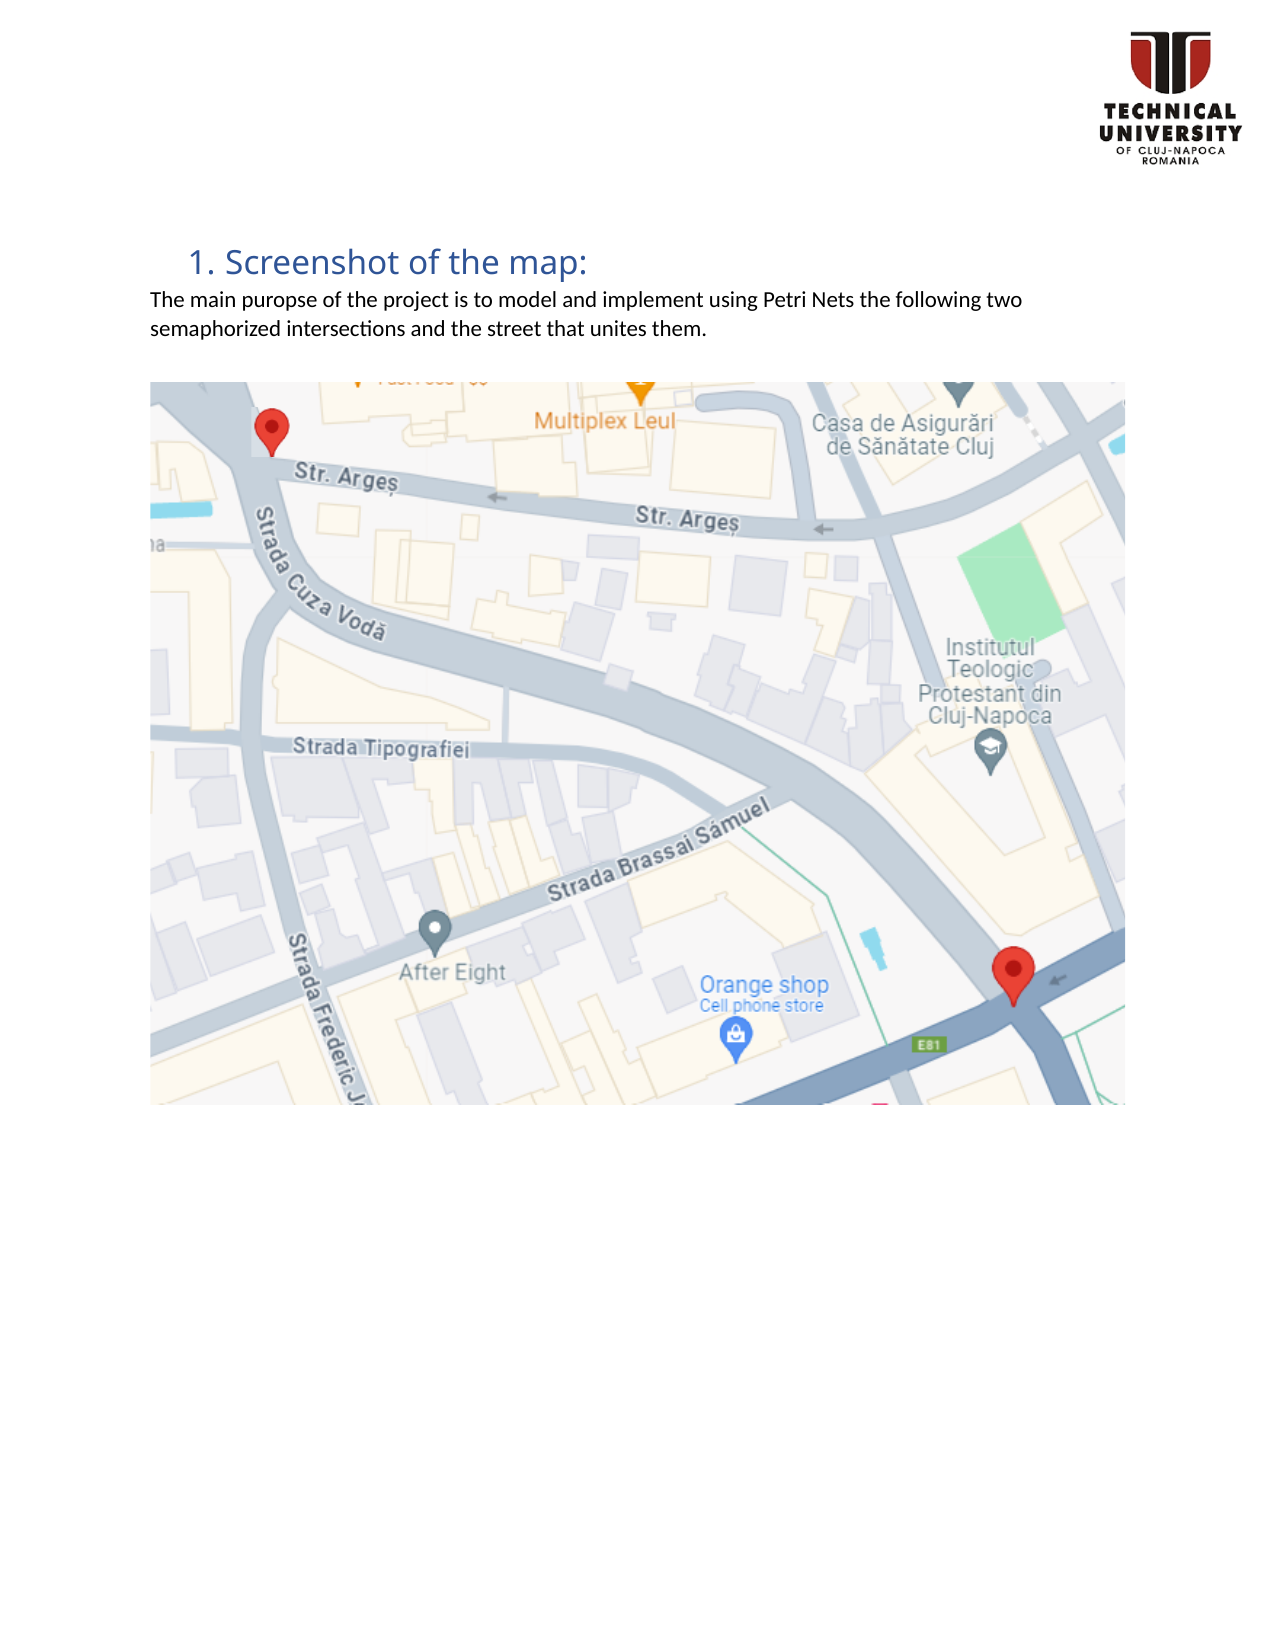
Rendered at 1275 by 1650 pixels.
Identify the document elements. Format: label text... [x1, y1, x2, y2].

text The main puropse of the project is to model and implement using Petri Nets the following two semaphorized intersections and the street that unites them. [150, 286, 1125, 342]
subtitle Screenshot of the map: [187, 239, 1125, 284]
